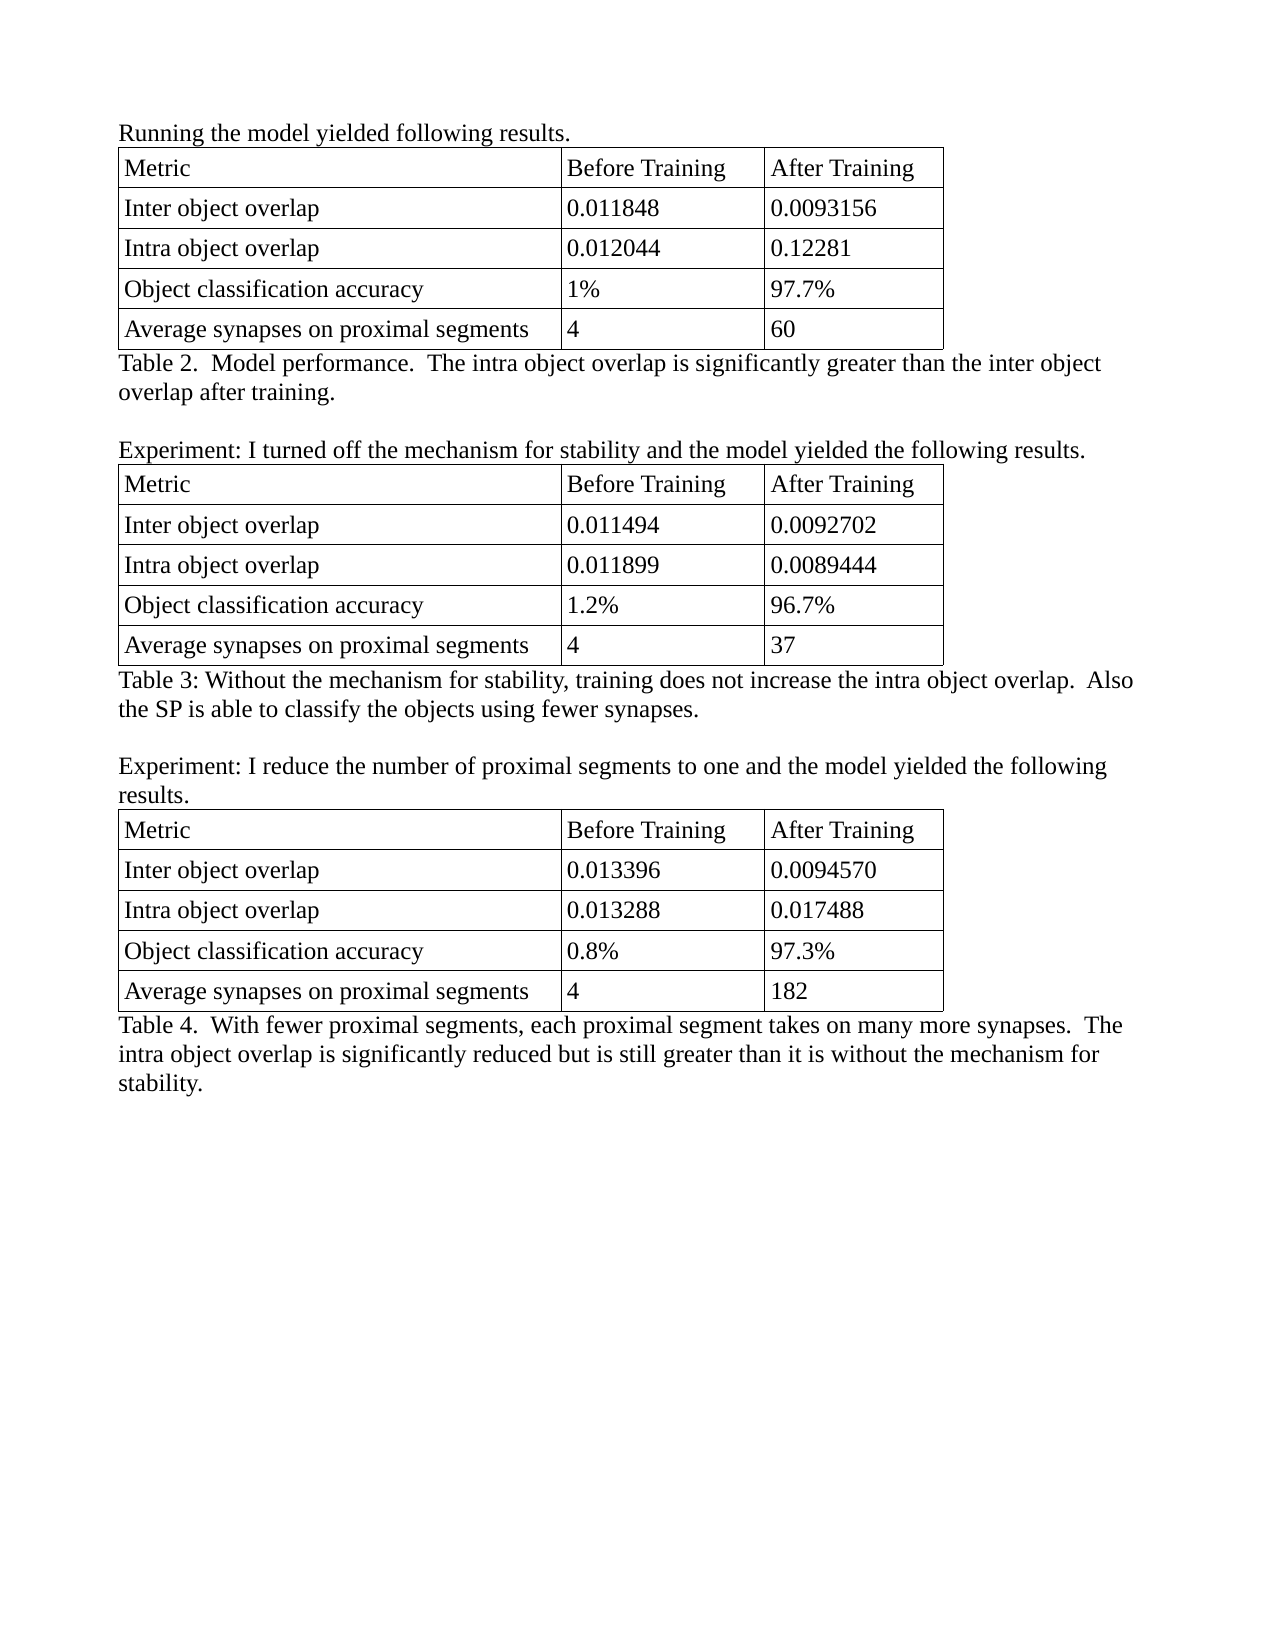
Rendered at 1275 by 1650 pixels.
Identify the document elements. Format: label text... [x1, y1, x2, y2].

table_cell 0.0093156 [765, 188, 943, 227]
table_cell Average synapses on proximal segments [119, 309, 561, 348]
table_cell 0.0089444 [765, 545, 943, 584]
table_cell 0.0094570 [765, 850, 943, 889]
text Table 2. Model performance. The intra object overlap is significantly greater than the inter object overlap after training. [118, 348, 1157, 406]
table_cell 0.8% [562, 931, 764, 970]
text Table 3: Without the mechanism for stability, training does not increase the intra object overlap. Also the SP is able to classify the objects using fewer synapses. [118, 665, 1157, 723]
table_cell Inter object overlap [119, 505, 561, 544]
table_cell 1% [562, 269, 764, 308]
table_cell 1.2% [562, 586, 764, 625]
table_cell 0.011848 [562, 188, 764, 227]
table_cell 0.011494 [562, 505, 764, 544]
table_header Before Training [562, 810, 764, 849]
text Running the model yielded following results. [118, 118, 1157, 147]
table_header After Training [765, 148, 943, 187]
table_header Metric [119, 465, 561, 504]
table_cell Object classification accuracy [119, 586, 561, 625]
table_cell 0.013288 [562, 891, 764, 930]
text Experiment: I reduce the number of proximal segments to one and the model yielded the following results. [118, 751, 1157, 809]
table_header Before Training [562, 148, 764, 187]
table_cell Average synapses on proximal segments [119, 626, 561, 665]
table_cell Intra object overlap [119, 891, 561, 930]
table_cell 4 [562, 971, 764, 1011]
table_cell 0.011899 [562, 545, 764, 584]
table_header After Training [765, 810, 943, 849]
table_cell 37 [765, 626, 943, 665]
table_cell 97.3% [765, 931, 943, 970]
table_cell 0.12281 [765, 229, 943, 268]
table_cell Intra object overlap [119, 545, 561, 584]
table_cell 0.017488 [765, 891, 943, 930]
table_header Metric [119, 148, 561, 187]
table_cell 4 [562, 626, 764, 665]
table_cell 0.012044 [562, 229, 764, 268]
table_header Metric [119, 810, 561, 849]
table_header Before Training [562, 465, 764, 504]
table_cell Inter object overlap [119, 850, 561, 889]
table_cell Intra object overlap [119, 229, 561, 268]
table_header After Training [765, 465, 943, 504]
table_cell 0.013396 [562, 850, 764, 889]
table_cell Average synapses on proximal segments [119, 971, 561, 1011]
text Experiment: I turned off the mechanism for stability and the model yielded the following results. [118, 435, 1157, 463]
text Table 4. With fewer proximal segments, each proximal segment takes on many more synapses. The intra object overlap is significantly reduced but is still greater than it is without the mechanism for stability. [118, 1011, 1157, 1097]
table_cell 97.7% [765, 269, 943, 308]
table_cell 60 [765, 309, 943, 348]
table_cell Inter object overlap [119, 188, 561, 227]
table_cell Object classification accuracy [119, 269, 561, 308]
table_cell Object classification accuracy [119, 931, 561, 970]
table_cell 182 [765, 971, 943, 1011]
table_cell 96.7% [765, 586, 943, 625]
table_cell 4 [562, 309, 764, 348]
table_cell 0.0092702 [765, 505, 943, 544]
